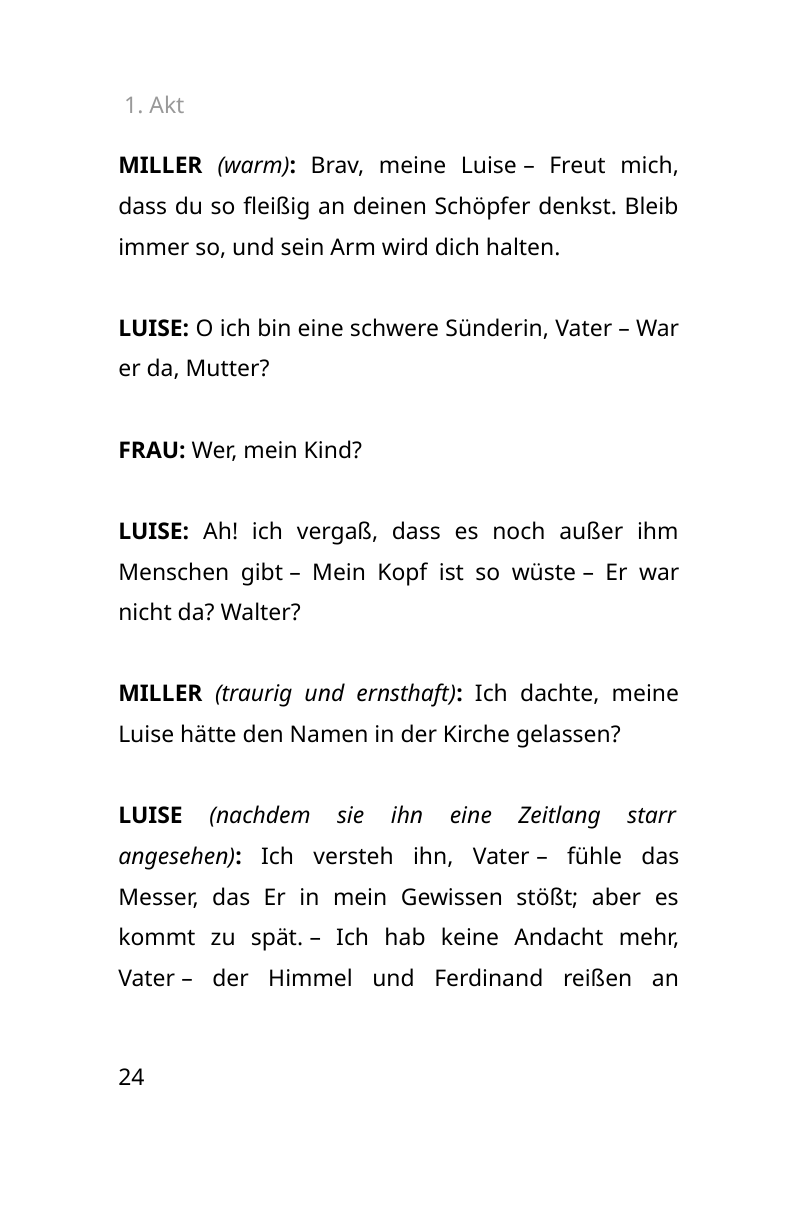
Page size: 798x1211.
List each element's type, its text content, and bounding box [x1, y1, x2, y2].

text LUISE: Ah! ich vergaß, dass es noch außer ihm Menschen gibt – Mein Kopf ist so wüste – Er war nicht da? Walter? [118, 486, 679, 627]
text MILLER (warm): Brav, meine Luise – Freut mich, dass du so fleißig an deinen Schöpfer denkst. Bleib immer so, und sein Arm wird dich halten. [118, 149, 679, 262]
text LUISE (nachdem sie ihn eine Zeitlang starr angesehen): Ich versteh ihn, Vater – fühle das Messer, das Er in mein Gewissen stößt; aber es kommt zu spät. – Ich hab keine Andacht mehr, Vater – der Himmel und Ferdinand reißen an [118, 770, 679, 993]
text MILLER (traurig und ernsthaft): Ich dachte, meine Luise hätte den Namen in der Kirche gelassen? [118, 648, 679, 749]
text FRAU: Wer, mein Kind? [118, 405, 679, 465]
text LUISE: O ich bin eine schwere Sünderin, Vater – War er da, Mutter? [118, 283, 679, 384]
